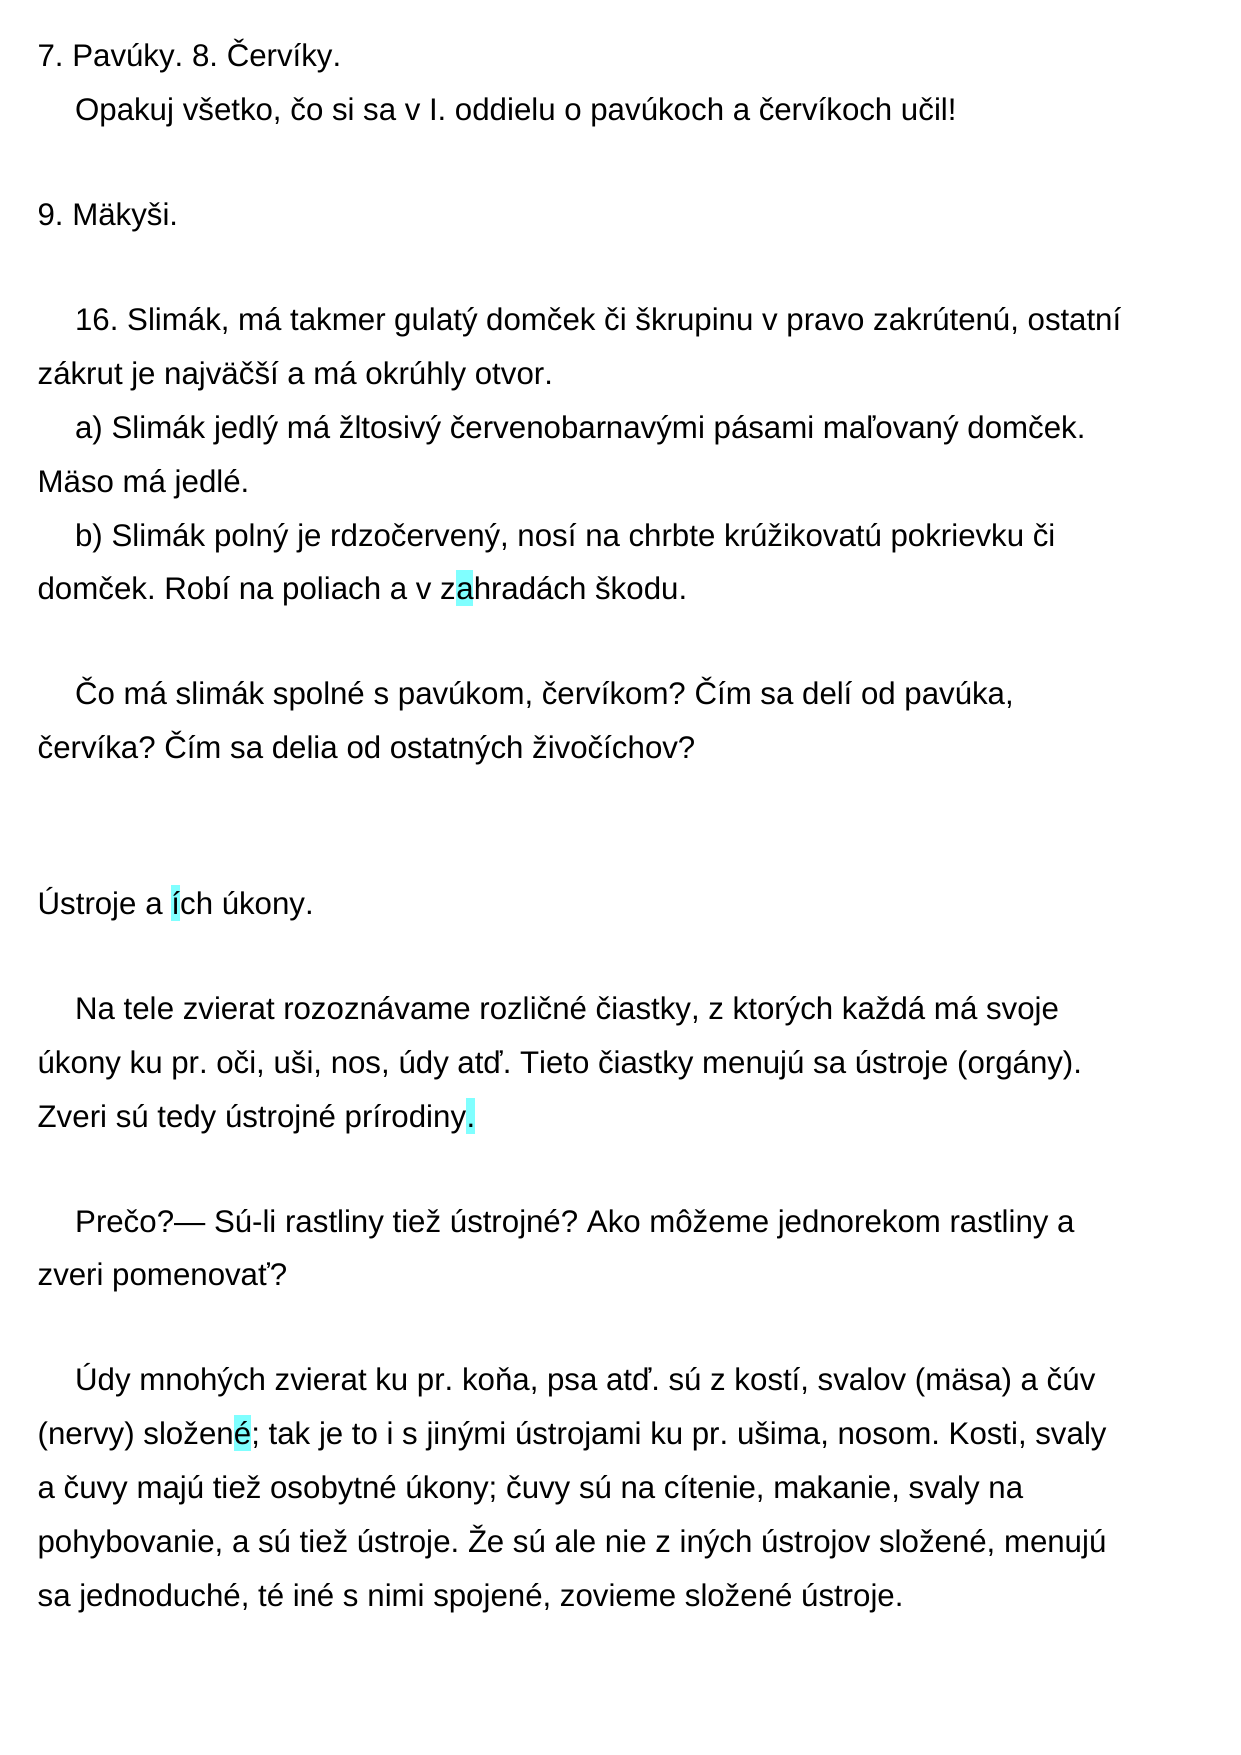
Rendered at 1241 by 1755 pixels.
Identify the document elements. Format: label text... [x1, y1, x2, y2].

subtitle 9. Mäkyši. [37, 196, 1130, 232]
text b) Slimák polný je rdzočervený, nosí na chrbte krúžikovatú pokrievku či domček. Robí na poliach a v zahradách škodu. [37, 517, 1130, 606]
text Údy mnohých zvierat ku pr. koňa, psa atď. sú z kostí, svalov (mäsa) a čúv (nervy) složené; tak je to i s jinými ústrojami ku pr. ušima, nosom. Kosti, svaly a čuvy majú tiež osobytné úkony; čuvy sú na cítenie, makanie, svaly na pohybovanie, a sú tiež ústroje. Že sú ale nie z iných ústrojov složené, menujú sa jednoduché, té iné s nimi spojené, zovieme složené ústroje. [37, 1361, 1130, 1613]
text Prečo?— Sú-li rastliny tiež ústrojné? Ako môžeme jednorekom rastliny a zveri pomenovať? [37, 1203, 1130, 1292]
text a) Slimák jedlý má žltosivý červenobarnavými pásami maľovaný domček. Mäso má jedlé. [37, 409, 1130, 499]
text Opakuj všetko, čo si sa v I. oddielu o pavúkoch a červíkoch učil! [37, 91, 1130, 127]
text Na tele zvierat rozoznávame rozličné čiastky, z ktorých každá má svoje úkony ku pr. oči, uši, nos, údy atď. Tieto čiastky menujú sa ústroje (orgány). Zveri sú tedy ústrojné prírodiny. [37, 990, 1130, 1134]
subtitle Ústroje a ích úkony. [37, 885, 1130, 921]
text Čo má slimák spolné s pavúkom, červíkom? Čím sa delí od pavúka, červíka? Čím sa delia od ostatných živočíchov? [37, 675, 1130, 765]
subtitle 7. Pavúky. 8. Červíky. [37, 37, 1130, 73]
text 16. Slimák, má takmer gulatý domček či škrupinu v pravo zakrútenú, ostatní zákrut je najväčší a má okrúhly otvor. [37, 301, 1130, 391]
